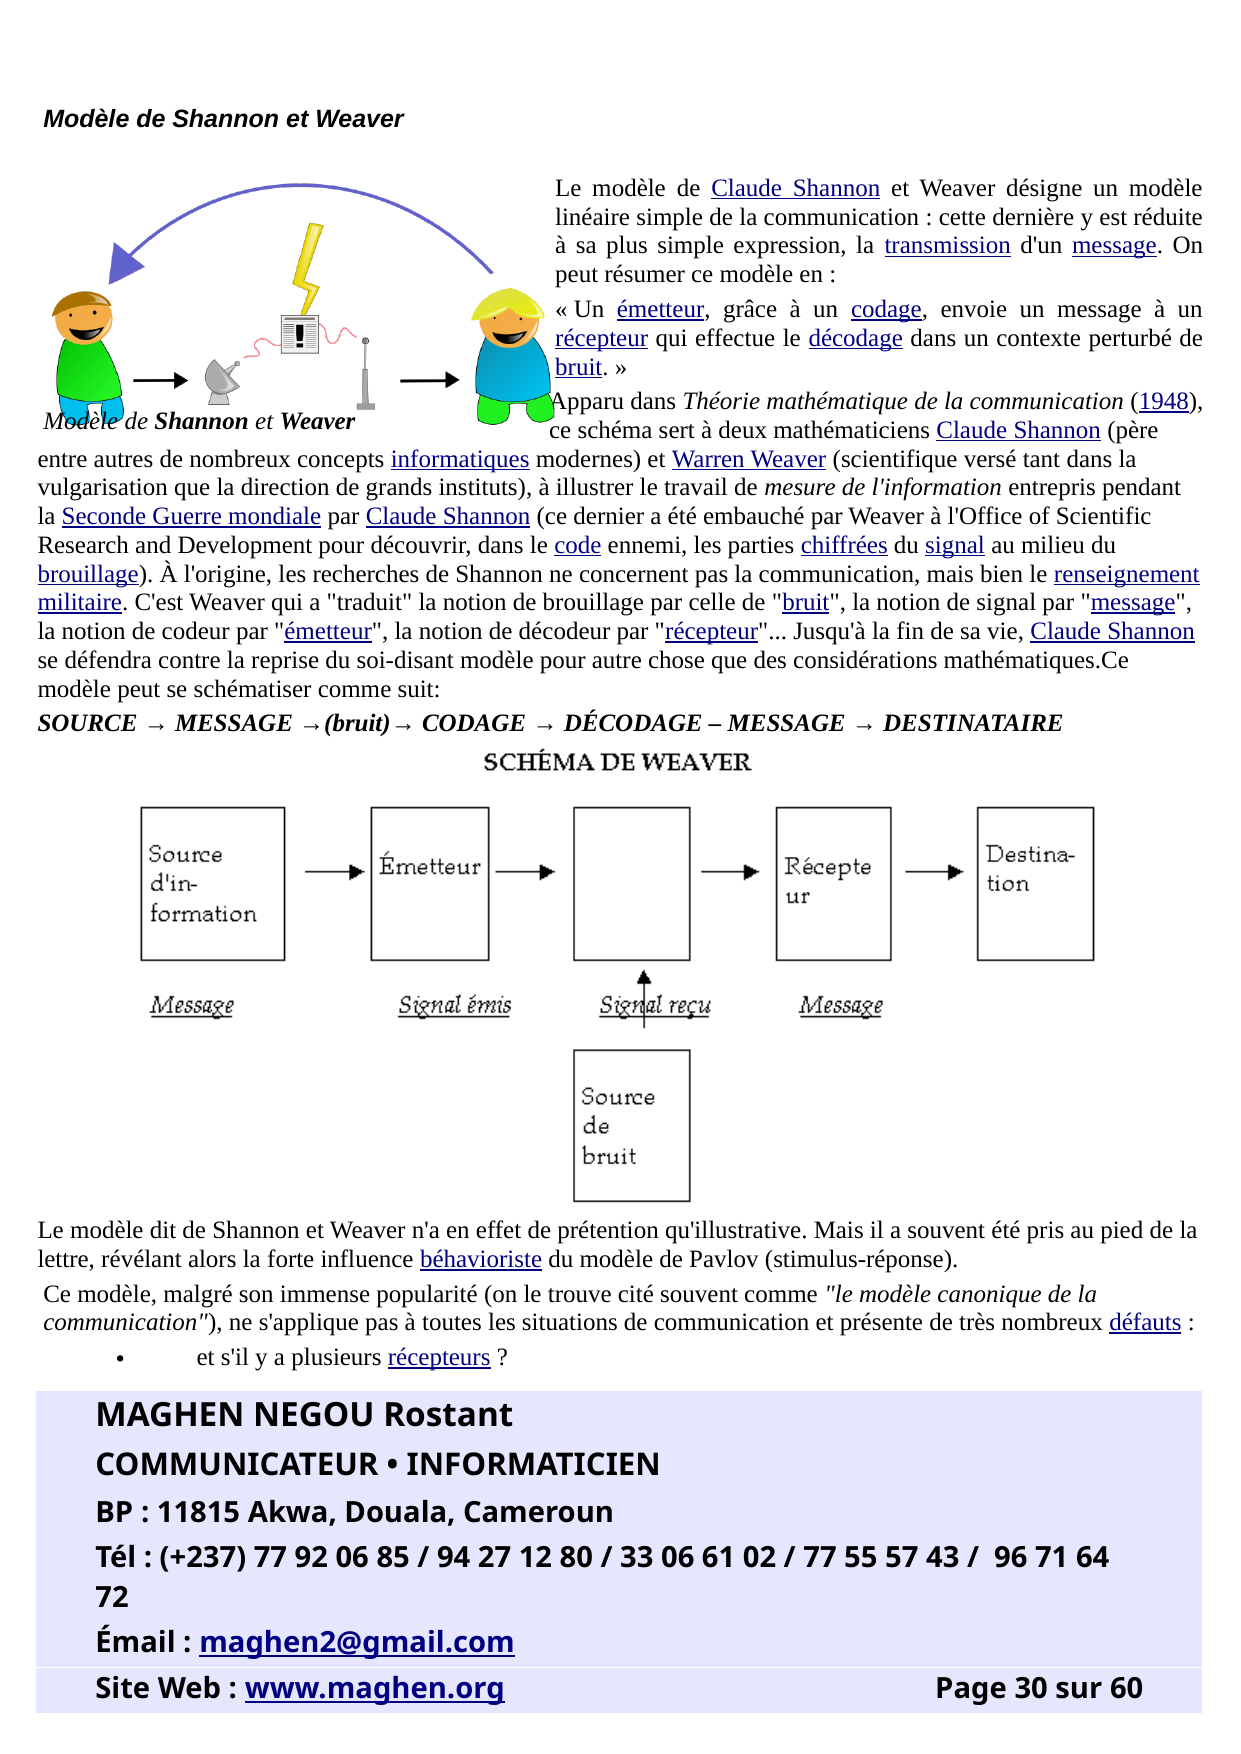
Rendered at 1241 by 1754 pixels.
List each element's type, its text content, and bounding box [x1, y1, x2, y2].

text Ce modèle, malgré son immense popularité (on le trouve cité souvent comme "le modèle canonique de la communication"), ne s'applique pas à toutes les situations de communication et présente de très nombreux défauts : [43, 1279, 1203, 1336]
text Le modèle de Claude Shannon et Weaver désigne un modèle linéaire simple de la communication : cette dernière y est réduite à sa plus simple expression, la transmission d'un message. On peut résumer ce modèle en : [549, 173, 1203, 288]
text Le modèle dit de Shannon et Weaver n'a en effet de prétention qu'illustrative. Mais il a souvent été pris au pied de la lettre, révélant alors la forte influence béhavioriste du modèle de Pavlov (stimulus-réponse). [37, 743, 1203, 1273]
list et s'il y a plusieurs récepteurs ? [117, 1342, 1203, 1371]
text Apparu dans Théorie mathématique de la communication (1948), ce schéma sert à deux mathématiciens Claude Shannon (père entre autres de nombreux concepts informatiques modernes) et Warren Weaver (scientifique versé tant dans la vulgarisation que la direction de grands instituts), à illustrer le travail de mesure de l'information entrepris pendant la Seconde Guerre mondiale par Claude Shannon (ce dernier a été embauché par Weaver à l'Office of Scientific Research and Development pour découvrir, dans le code ennemi, les parties chiffrées du signal au milieu du brouillage). À l'origine, les recherches de Shannon ne concernent pas la communication, mais bien le renseignement militaire. C'est Weaver qui a "traduit" la notion de brouillage par celle de "bruit", la notion de signal par "message", la notion de codeur par "émetteur", la notion de décodeur par "récepteur"... Jusqu'à la fin de sa vie, Claude Shannon se défendra contre la reprise du soi-disant modèle pour autre chose que des considérations mathématiques.Ce modèle peut se schématiser comme suit: [37, 386, 1203, 702]
text SOURCE → MESSAGE →(bruit)→ CODAGE → DÉCODAGE – MESSAGE → DESTINATAIRE [37, 708, 1203, 737]
text « Un émetteur, grâce à un codage, envoie un message à un récepteur qui effectue le décodage dans un contexte perturbé de bruit. » [549, 294, 1203, 380]
subtitle Modèle de Shannon et Weaver [43, 104, 1203, 132]
text Modèle de Shannon et Weaver [43, 157, 549, 435]
